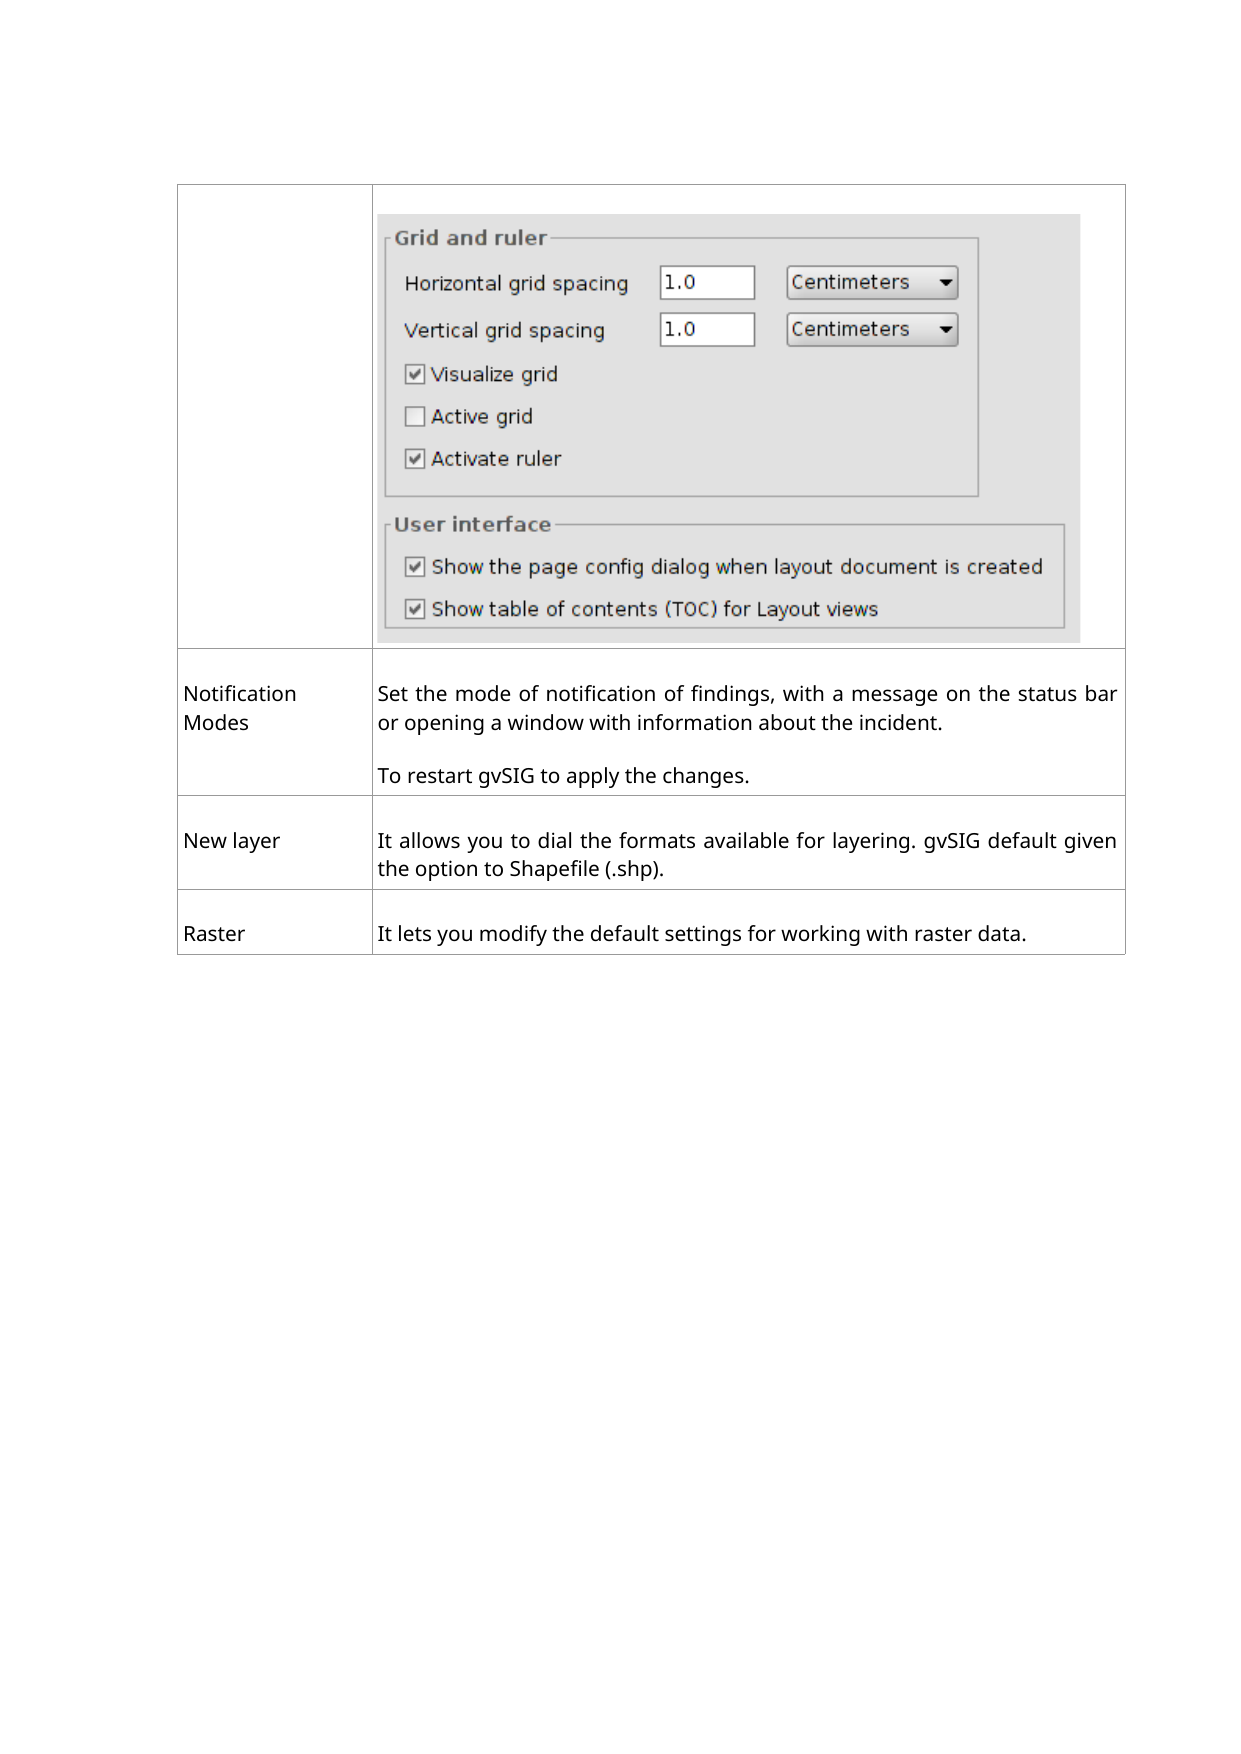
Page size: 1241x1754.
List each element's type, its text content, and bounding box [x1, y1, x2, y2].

table_cell It lets you modify the default settings for working with raster data. [373, 890, 1125, 954]
table_cell Notification Modes [178, 649, 372, 795]
table_cell Set the mode of notification of findings, with a message on the status bar or opening a window with information about the incident. To restart gvSIG to apply the changes. [373, 649, 1125, 795]
table_cell New layer [178, 796, 372, 889]
picture [377, 214, 1081, 643]
table_cell It allows you to dial the formats available for layering. gvSIG default given the option to Shapefile (.shp). [373, 796, 1125, 889]
table_cell [178, 185, 372, 648]
table_cell [373, 185, 1125, 648]
table_cell Raster [178, 890, 372, 954]
